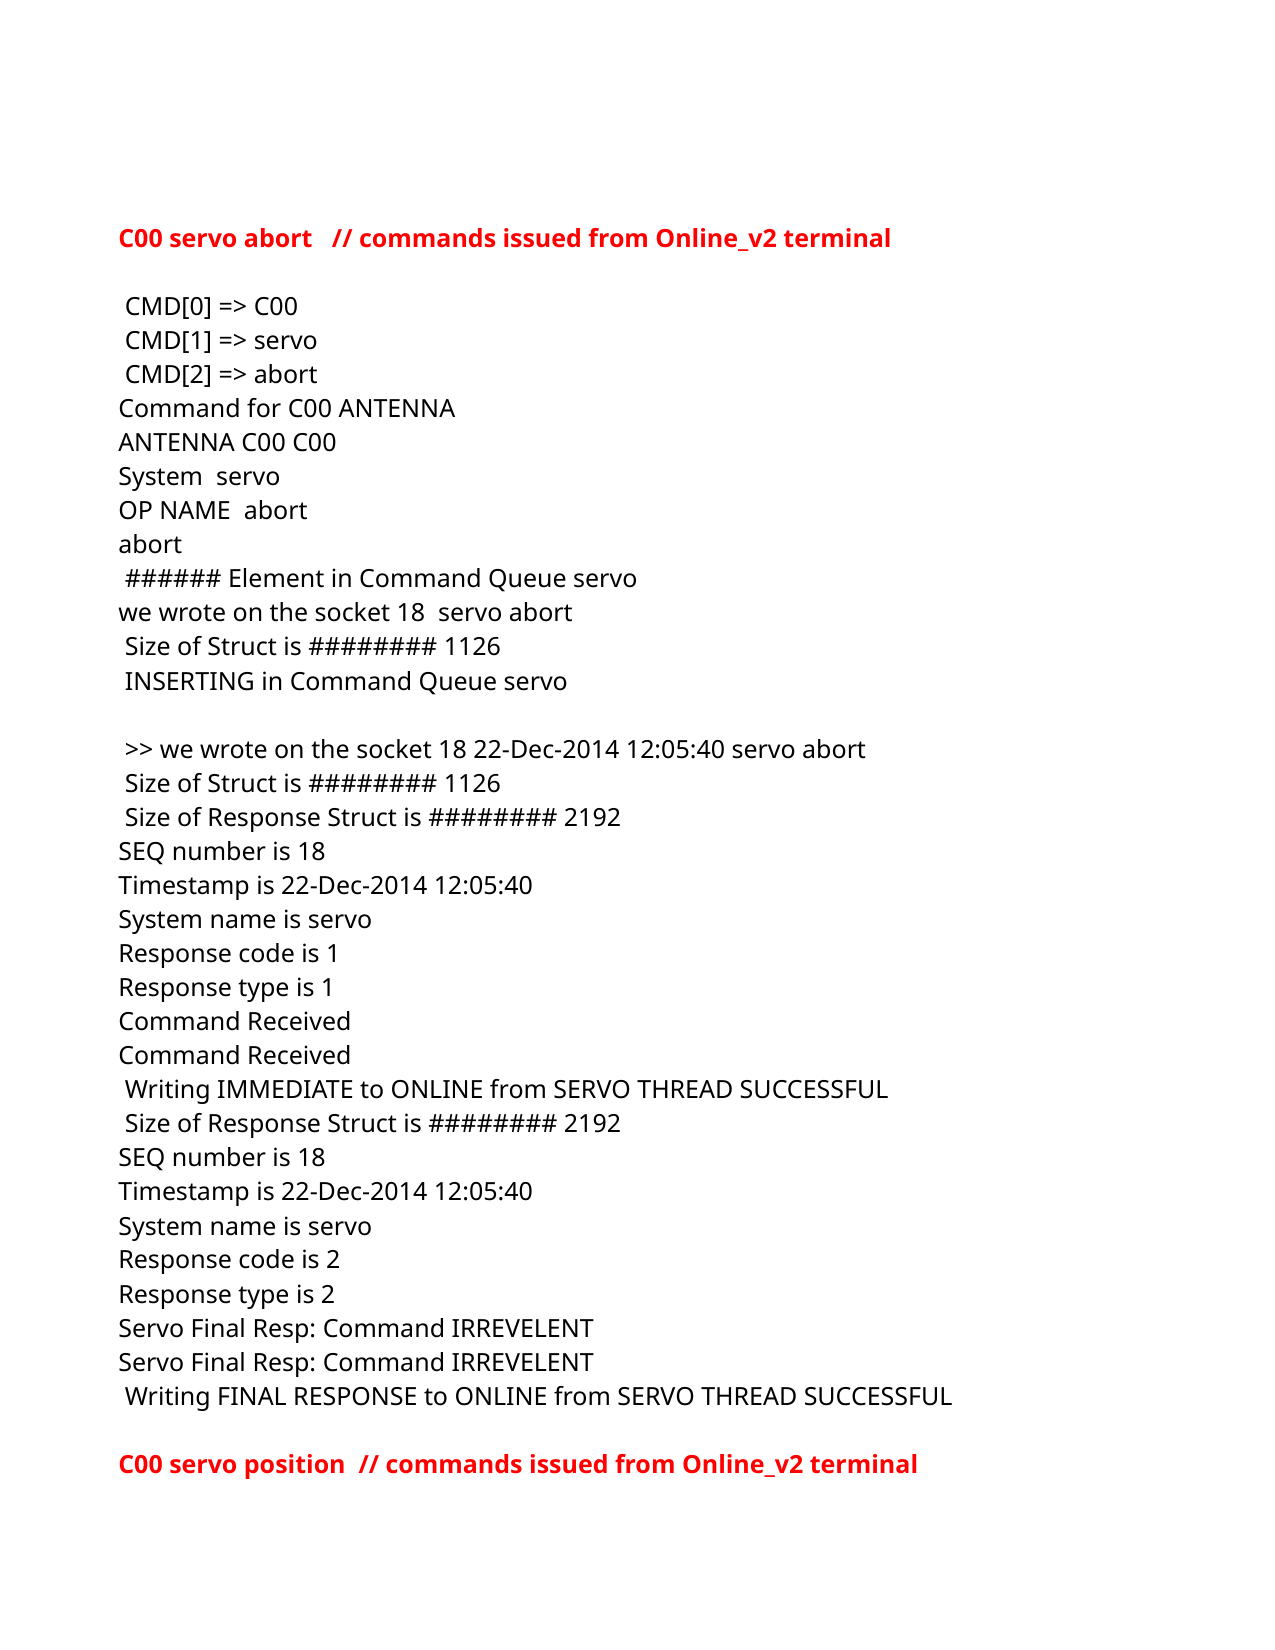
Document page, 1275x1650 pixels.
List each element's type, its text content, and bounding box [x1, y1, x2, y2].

text System name is servo [118, 1208, 1157, 1242]
text Response type is 1 [118, 970, 1157, 1004]
text OP NAME abort [118, 493, 1157, 527]
text INSERTING in Command Queue servo [118, 663, 1157, 697]
text we wrote on the socket 18 servo abort [118, 595, 1157, 629]
text Command for C00 ANTENNA [118, 391, 1157, 425]
text Response code is 1 [118, 936, 1157, 970]
text System servo [118, 459, 1157, 493]
text SEQ number is 18 [118, 1140, 1157, 1174]
text >> we wrote on the socket 18 22-Dec-2014 12:05:40 servo abort [118, 731, 1157, 765]
text Response type is 2 [118, 1276, 1157, 1310]
text SEQ number is 18 [118, 833, 1157, 867]
text Timestamp is 22-Dec-2014 12:05:40 [118, 1174, 1157, 1208]
text System name is servo [118, 902, 1157, 936]
text C00 servo position // commands issued from Online_v2 terminal [118, 1447, 1157, 1481]
text Response code is 2 [118, 1242, 1157, 1276]
text Size of Struct is ######## 1126 [118, 765, 1157, 799]
text Writing FINAL RESPONSE to ONLINE from SERVO THREAD SUCCESSFUL [118, 1378, 1157, 1412]
text Size of Response Struct is ######## 2192 [118, 799, 1157, 833]
text C00 servo abort // commands issued from Online_v2 terminal [118, 220, 1157, 254]
text CMD[2] => abort [118, 357, 1157, 391]
text Command Received [118, 1038, 1157, 1072]
text CMD[0] => C00 [118, 288, 1157, 322]
text Writing IMMEDIATE to ONLINE from SERVO THREAD SUCCESSFUL [118, 1072, 1157, 1106]
text Size of Struct is ######## 1126 [118, 629, 1157, 663]
text ANTENNA C00 C00 [118, 425, 1157, 459]
text ###### Element in Command Queue servo [118, 561, 1157, 595]
text Timestamp is 22-Dec-2014 12:05:40 [118, 867, 1157, 902]
text Command Received [118, 1004, 1157, 1038]
text Size of Response Struct is ######## 2192 [118, 1106, 1157, 1140]
text CMD[1] => servo [118, 322, 1157, 357]
text abort [118, 527, 1157, 561]
text Servo Final Resp: Command IRREVELENT [118, 1344, 1157, 1378]
text Servo Final Resp: Command IRREVELENT [118, 1310, 1157, 1344]
